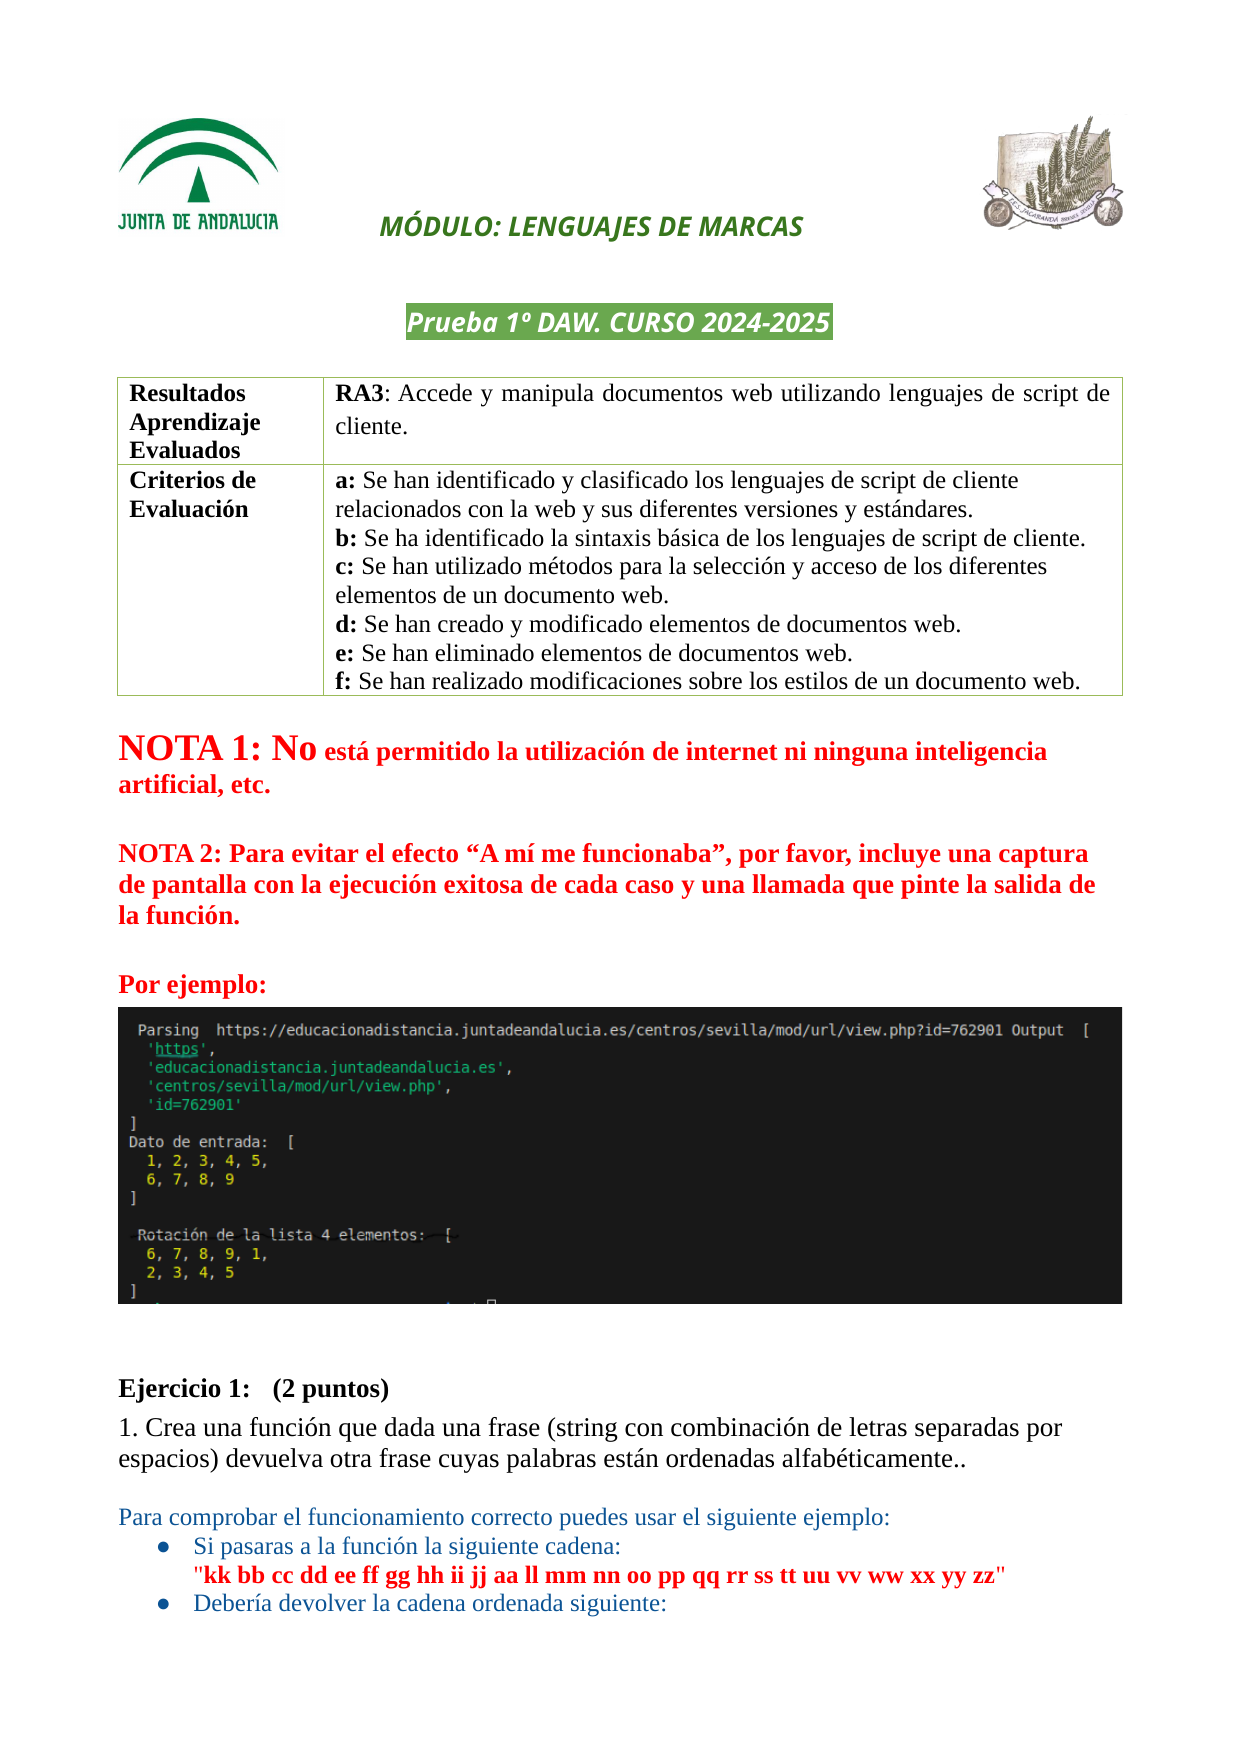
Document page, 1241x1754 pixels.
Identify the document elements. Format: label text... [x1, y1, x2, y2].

text Por ejemplo: [118, 968, 1122, 999]
subtitle 1. Crea una función que dada una frase (string con combinación de letras separadas por espacios) devuelva otra frase cuyas palabras están ordenadas alfabéticamente.. [118, 1411, 1122, 1473]
picture [118, 118, 286, 237]
table_cell Criterios de Evaluación [118, 465, 323, 695]
text Para comprobar el funcionamiento correcto puedes usar el siguiente ejemplo: [118, 1502, 1122, 1531]
picture [979, 113, 1128, 234]
text NOTA 2: Para evitar el efecto “A mí me funcionaba”, por favor, incluye una captura de pantalla con la ejecución exitosa de cada caso y una llamada que pinte la salida de la función. [118, 837, 1122, 931]
list Debería devolver la cadena ordenada siguiente: [156, 1588, 1122, 1617]
table_header RA3: Accede y manipula documentos web utilizando lenguajes de script de cliente. [324, 378, 1122, 464]
list Si pasaras a la función la siguiente cadena: [156, 1531, 1122, 1560]
subtitle Ejercicio 1: (2 puntos) [118, 1372, 1122, 1403]
picture [118, 1007, 1123, 1304]
text Prueba 1º DAW. CURSO 2024-2025 [118, 303, 1121, 340]
table_cell a: Se han identificado y clasificado los lenguajes de script de cliente relacionados con la web y sus diferentes versiones y estándares. b: Se ha identificado la sintaxis básica de los lenguajes de script de cliente. c: Se han utilizado métodos para la selección y acceso de los diferentes elementos de un documento web. d: Se han creado y modificado elementos de documentos web. e: Se han eliminado elementos de documentos web. f: Se han realizado modificaciones sobre los estilos de un documento web. [324, 465, 1122, 695]
table_header Resultados Aprendizaje Evaluados [118, 378, 323, 464]
text "kk bb cc dd ee ff gg hh ii jj aa ll mm nn oo pp qq rr ss tt uu vv ww xx yy zz" [193, 1560, 1122, 1588]
subtitle NOTA 1: No está permitido la utilización de internet ni ninguna inteligencia artificial, etc. [118, 725, 1122, 799]
